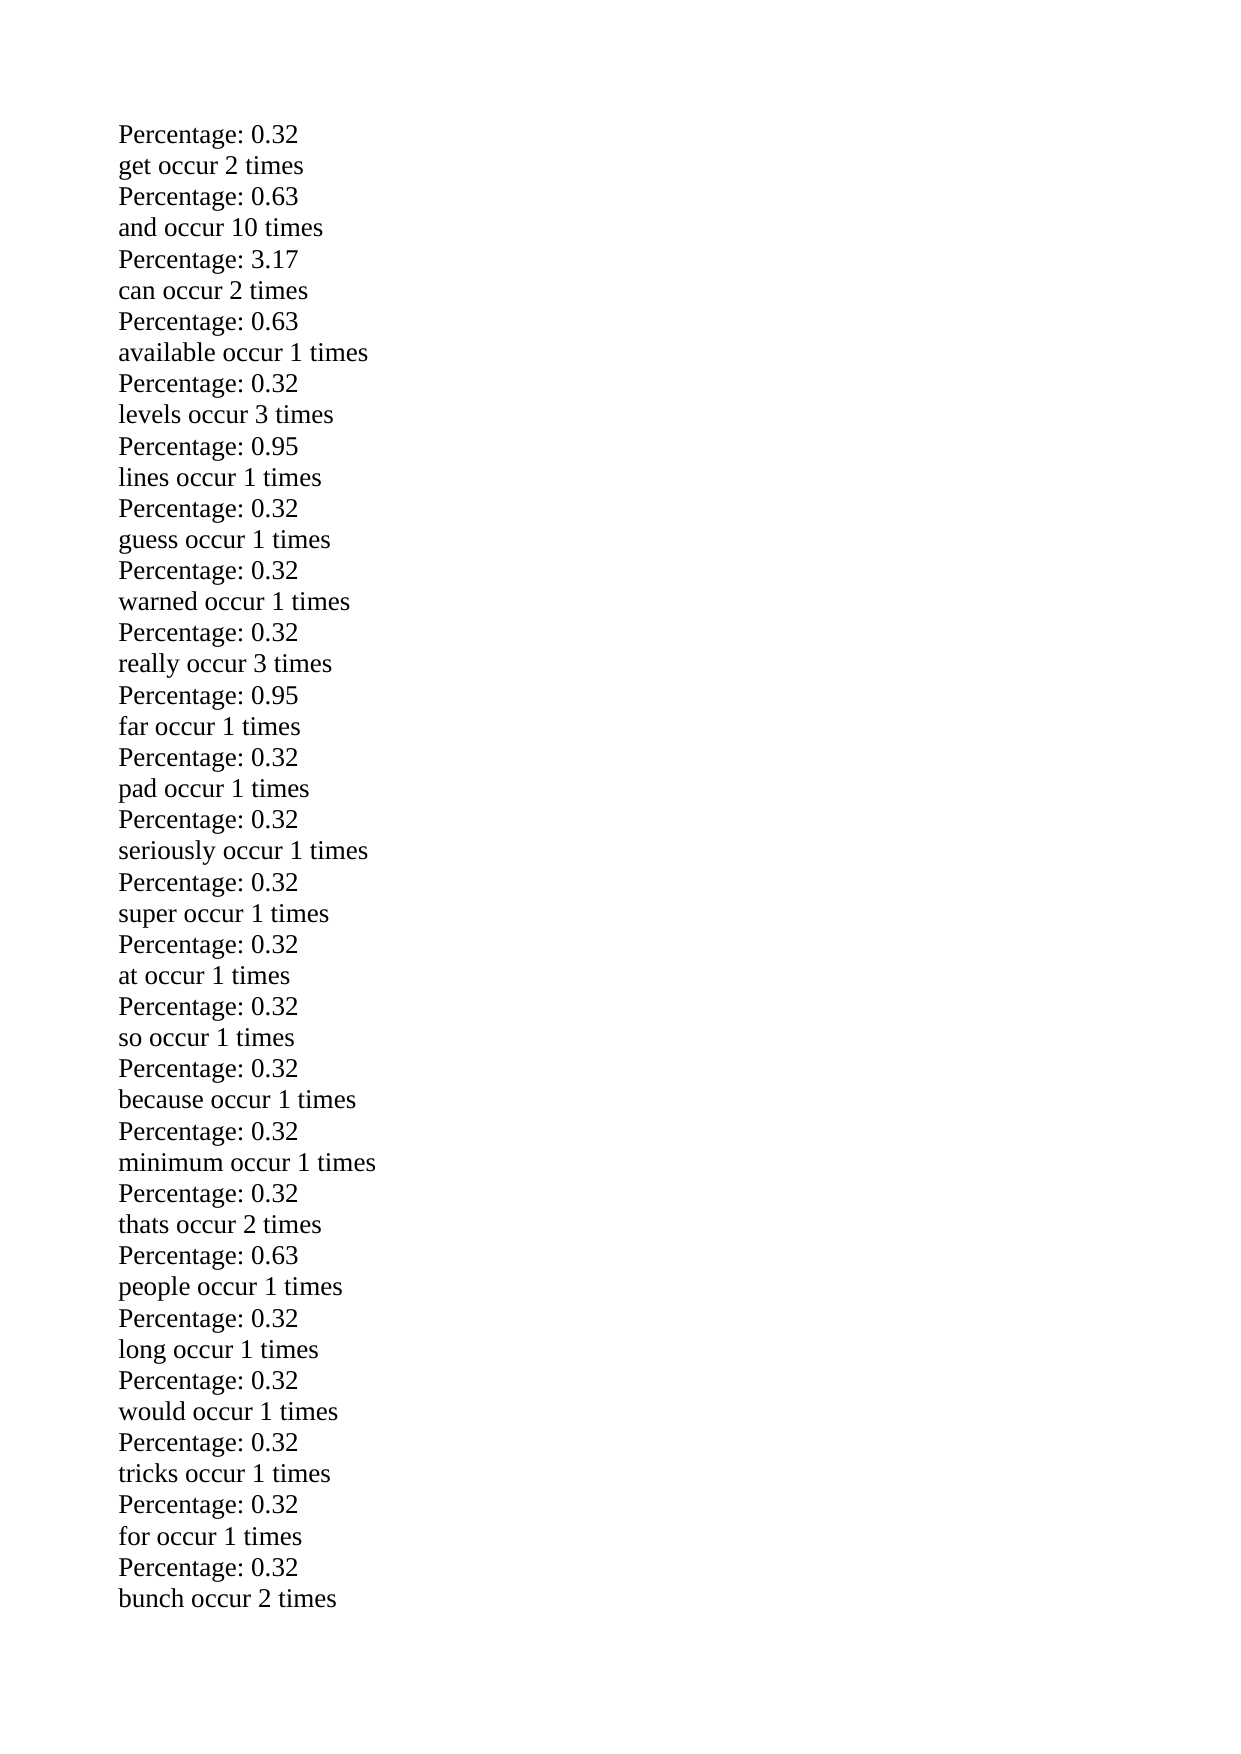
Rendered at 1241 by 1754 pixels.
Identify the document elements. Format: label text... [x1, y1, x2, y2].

text thats occur 2 times [118, 1208, 1122, 1239]
text Percentage: 0.32 [118, 928, 1122, 959]
text levels occur 3 times [118, 398, 1122, 429]
text would occur 1 times [118, 1395, 1122, 1426]
text tricks occur 1 times [118, 1457, 1122, 1488]
text so occur 1 times [118, 1021, 1122, 1052]
text for occur 1 times [118, 1520, 1122, 1551]
text people occur 1 times [118, 1271, 1122, 1302]
text Percentage: 0.63 [118, 180, 1122, 212]
text guess occur 1 times [118, 523, 1122, 554]
text Percentage: 0.32 [118, 1426, 1122, 1457]
text Percentage: 0.32 [118, 1052, 1122, 1084]
text Percentage: 0.32 [118, 990, 1122, 1021]
text Percentage: 0.32 [118, 554, 1122, 585]
text seriously occur 1 times [118, 834, 1122, 866]
text get occur 2 times [118, 149, 1122, 180]
text Percentage: 0.63 [118, 305, 1122, 336]
text Percentage: 0.95 [118, 679, 1122, 710]
text Percentage: 0.32 [118, 367, 1122, 398]
text really occur 3 times [118, 648, 1122, 679]
text and occur 10 times [118, 212, 1122, 243]
text Percentage: 0.32 [118, 1488, 1122, 1520]
text pad occur 1 times [118, 772, 1122, 803]
text Percentage: 0.63 [118, 1239, 1122, 1271]
text Percentage: 0.95 [118, 429, 1122, 461]
text Percentage: 0.32 [118, 1364, 1122, 1395]
text Percentage: 3.17 [118, 243, 1122, 274]
text at occur 1 times [118, 959, 1122, 990]
text Percentage: 0.32 [118, 492, 1122, 523]
text because occur 1 times [118, 1084, 1122, 1115]
text Percentage: 0.32 [118, 1177, 1122, 1208]
text Percentage: 0.32 [118, 1115, 1122, 1146]
text minimum occur 1 times [118, 1146, 1122, 1177]
text long occur 1 times [118, 1333, 1122, 1364]
text Percentage: 0.32 [118, 616, 1122, 648]
text Percentage: 0.32 [118, 803, 1122, 834]
text super occur 1 times [118, 897, 1122, 928]
text far occur 1 times [118, 710, 1122, 741]
text lines occur 1 times [118, 461, 1122, 492]
text bunch occur 2 times [118, 1582, 1122, 1613]
text Percentage: 0.32 [118, 1302, 1122, 1333]
text Percentage: 0.32 [118, 741, 1122, 772]
text Percentage: 0.32 [118, 1551, 1122, 1582]
text can occur 2 times [118, 274, 1122, 305]
text Percentage: 0.32 [118, 118, 1122, 149]
text warned occur 1 times [118, 585, 1122, 616]
text Percentage: 0.32 [118, 866, 1122, 897]
text available occur 1 times [118, 336, 1122, 367]
